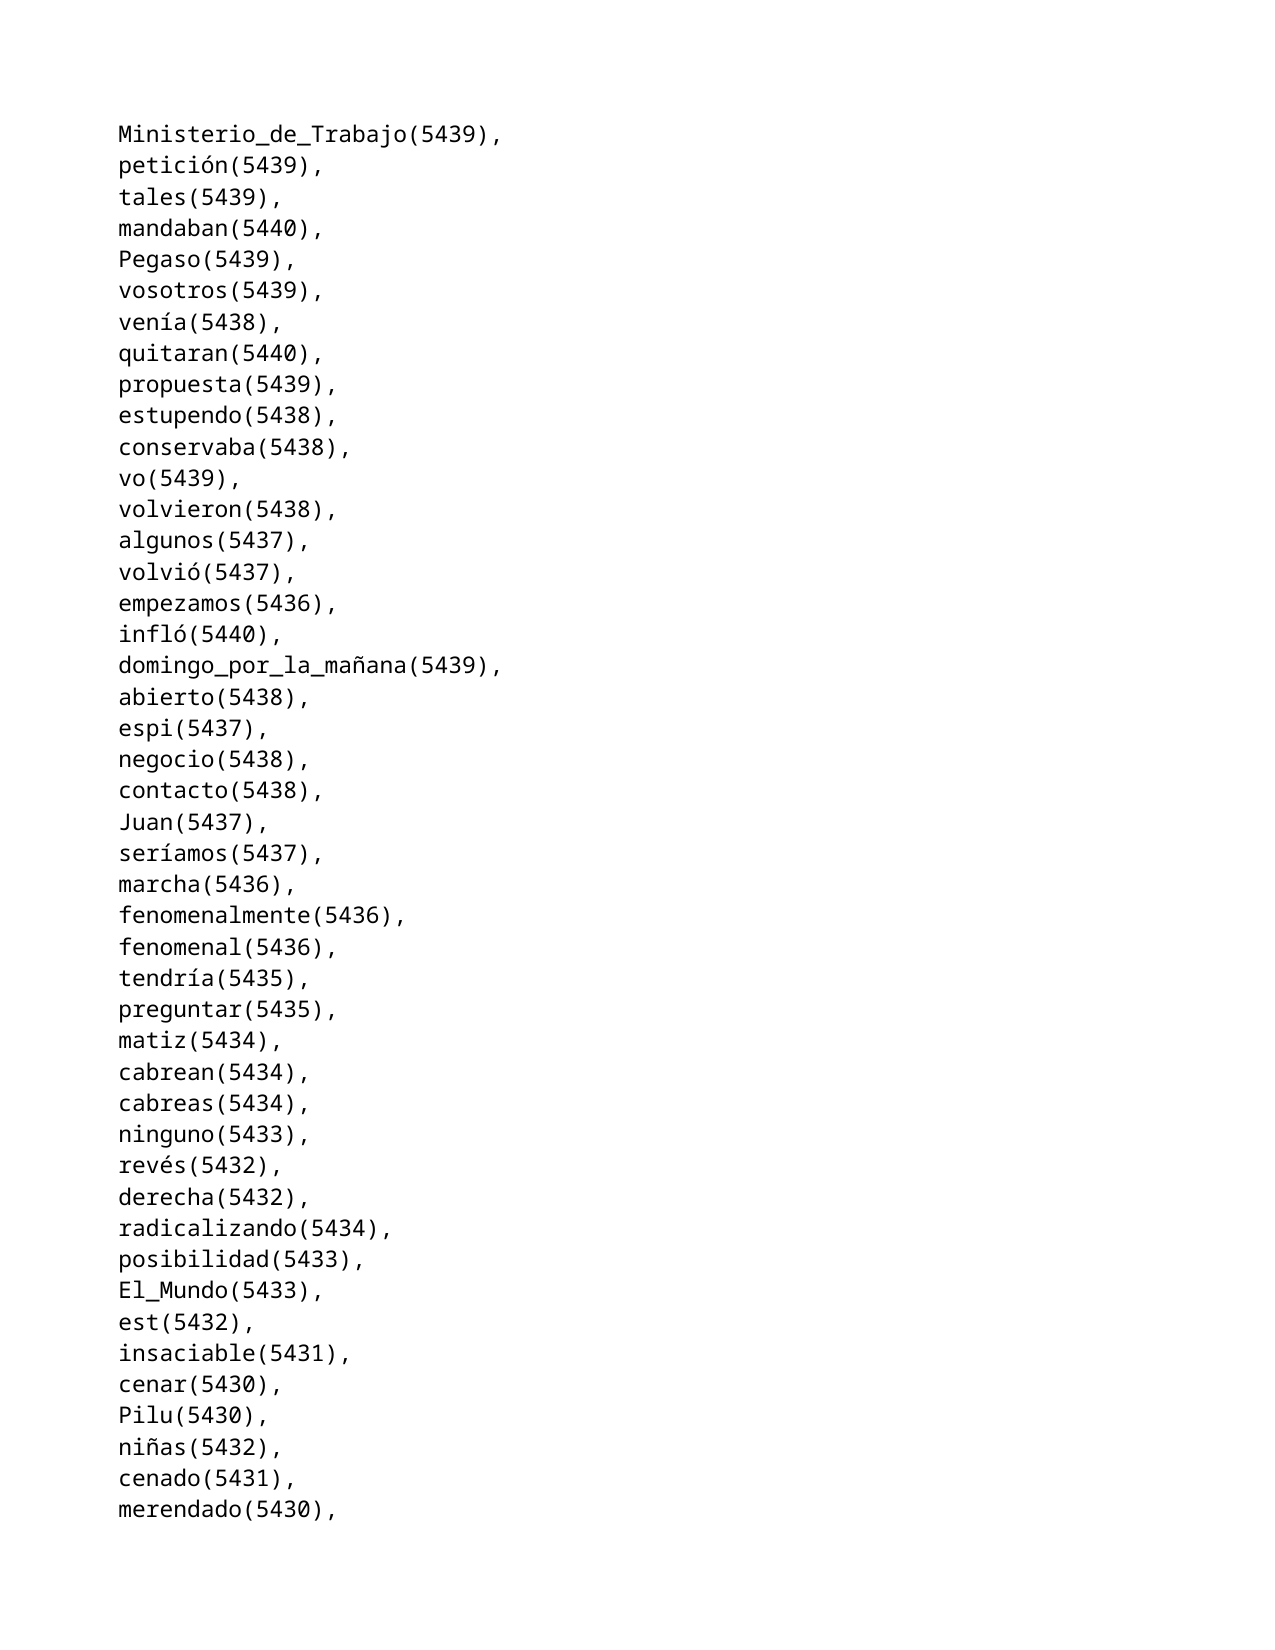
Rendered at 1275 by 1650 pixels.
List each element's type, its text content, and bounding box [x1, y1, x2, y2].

text abierto(5438), [118, 681, 1157, 712]
text Pilu(5430), [118, 1399, 1157, 1431]
text espi(5437), [118, 712, 1157, 743]
text quitaran(5440), [118, 337, 1157, 368]
text fenomenalmente(5436), [118, 899, 1157, 931]
text insaciable(5431), [118, 1337, 1157, 1368]
text tendría(5435), [118, 962, 1157, 993]
text merendado(5430), [118, 1493, 1157, 1524]
text empezamos(5436), [118, 587, 1157, 618]
text preguntar(5435), [118, 993, 1157, 1024]
text domingo_por_la_mañana(5439), [118, 649, 1157, 681]
text ninguno(5433), [118, 1118, 1157, 1149]
text cabreas(5434), [118, 1087, 1157, 1118]
text seríamos(5437), [118, 837, 1157, 868]
text volvieron(5438), [118, 493, 1157, 524]
text algunos(5437), [118, 524, 1157, 556]
text vo(5439), [118, 462, 1157, 493]
text cenado(5431), [118, 1462, 1157, 1493]
text volvió(5437), [118, 556, 1157, 587]
text niñas(5432), [118, 1431, 1157, 1462]
text mandaban(5440), [118, 212, 1157, 243]
text cenar(5430), [118, 1368, 1157, 1399]
text propuesta(5439), [118, 368, 1157, 399]
text negocio(5438), [118, 743, 1157, 774]
text petición(5439), [118, 149, 1157, 181]
text revés(5432), [118, 1149, 1157, 1181]
text est(5432), [118, 1306, 1157, 1337]
text Pegaso(5439), [118, 243, 1157, 274]
text derecha(5432), [118, 1181, 1157, 1212]
text conservaba(5438), [118, 431, 1157, 462]
text estupendo(5438), [118, 399, 1157, 431]
text cabrean(5434), [118, 1056, 1157, 1087]
text vosotros(5439), [118, 274, 1157, 306]
text matiz(5434), [118, 1024, 1157, 1056]
text radicalizando(5434), [118, 1212, 1157, 1243]
text infló(5440), [118, 618, 1157, 649]
text Ministerio_de_Trabajo(5439), [118, 118, 1157, 149]
text fenomenal(5436), [118, 931, 1157, 962]
text Juan(5437), [118, 806, 1157, 837]
text marcha(5436), [118, 868, 1157, 899]
text venía(5438), [118, 306, 1157, 337]
text posibilidad(5433), [118, 1243, 1157, 1274]
text tales(5439), [118, 181, 1157, 212]
text contacto(5438), [118, 774, 1157, 806]
text El_Mundo(5433), [118, 1274, 1157, 1306]
